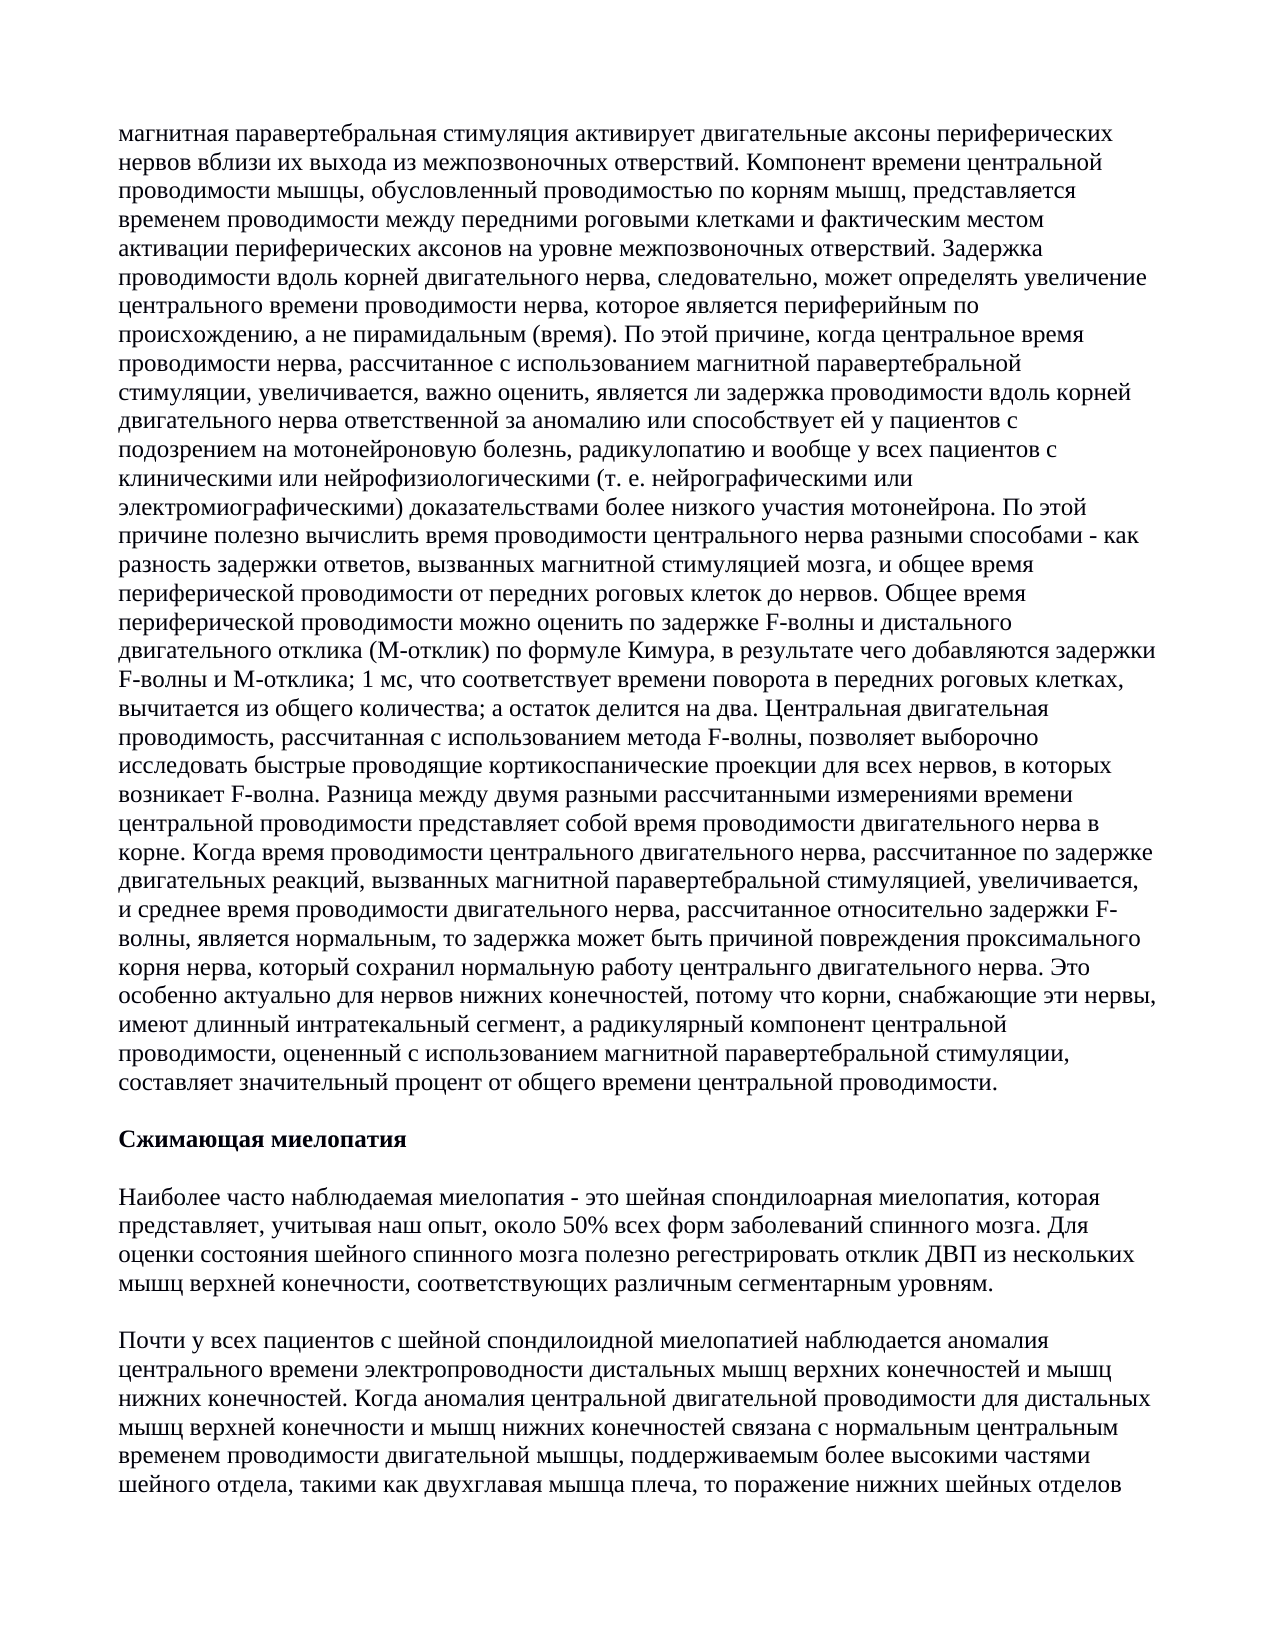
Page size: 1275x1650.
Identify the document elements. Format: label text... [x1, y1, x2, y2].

text Наиболее часто наблюдаемая миелопатия - это шейная спондилоарная миелопатия, которая представляет, учитывая наш опыт, около 50% всех форм заболеваний спинного мозга. Для оценки состояния шейного спинного мозга полезно регестрировать отклик ДВП из нескольких мышц верхней конечности, соответствующих различным сегментарным уровням. [118, 1182, 1157, 1297]
text Сжимающая миелопатия [118, 1124, 1157, 1153]
text магнитная паравертебральная стимуляция активирует двигательные аксоны периферических нервов вблизи их выхода из межпозвоночных отверствий. Компонент времени центральной проводимости мышцы, обусловленный проводимостью по корням мышц, представляется временем проводимости между передними роговыми клетками и фактическим местом активации периферических аксонов на уровне межпозвоночных отверствий. Задержка проводимости вдоль корней двигательного нерва, следовательно, может определять увеличение центрального времени проводимости нерва, которое является периферийным по происхождению, а не пирамидальным (время). По этой причине, когда центральное время проводимости нерва, рассчитанное с использованием магнитной паравертебральной стимуляции, увеличивается, важно оценить, является ли задержка проводимости вдоль корней двигательного нерва ответственной за аномалию или способствует ей у пациентов с подозрением на мотонейроновую болезнь, радикулопатию и вообще у всех пациентов с клиническими или нейрофизиологическими (т. е. нейрографическими или электромиографическими) доказательствами более низкого участия мотонейрона. По этой причине полезно вычислить время проводимости центрального нерва разными способами - как разность задержки ответов, вызванных магнитной стимуляцией мозга, и общее время периферической проводимости от передних роговых клеток до нервов. Общее время периферической проводимости можно оценить по задержке F-волны и дистального двигательного отклика (M-отклик) по формуле Кимура, в результате чего добавляются задержки F-волны и M-отклика; 1 мс, что соответствует времени поворота в передних роговых клетках, вычитается из общего количества; а остаток делится на два. Центральная двигательная проводимость, рассчитанная с использованием метода F-волны, позволяет выборочно исследовать быстрые проводящие кортикоспанические проекции для всех нервов, в которых возникает F-волна. Разница между двумя разными рассчитанными измерениями времени центральной проводимости представляет собой время проводимости двигательного нерва в корне. Когда время проводимости центрального двигательного нерва, рассчитанное по задержке двигательных реакций, вызванных магнитной паравертебральной стимуляцией, увеличивается, и среднее время проводимости двигательного нерва, рассчитанное относительно задержки F-волны, является нормальным, то задержка может быть причиной повреждения проксимального корня нерва, который сохранил нормальную работу центральнго двигательного нерва. Это особенно актуально для нервов нижних конечностей, потому что корни, снабжающие эти нервы, имеют длинный интратекальный сегмент, а радикулярный компонент центральной проводимости, оцененный с использованием магнитной паравертебральной стимуляции, составляет значительный процент от общего времени центральной проводимости. [118, 118, 1157, 1096]
text Почти у всех пациентов с шейной спондилоидной миелопатией наблюдается аномалия центрального времени электропроводности дистальных мышц верхних конечностей и мышц нижних конечностей. Когда аномалия центральной двигательной проводимости для дистальных мышц верхней конечности и мышц нижних конечностей связана с нормальным центральным временем проводимости двигательной мышцы, поддерживаемым более высокими частями шейного отдела, такими как двухглавая мышца плеча, то поражение нижних шейных отделов [118, 1326, 1157, 1498]
